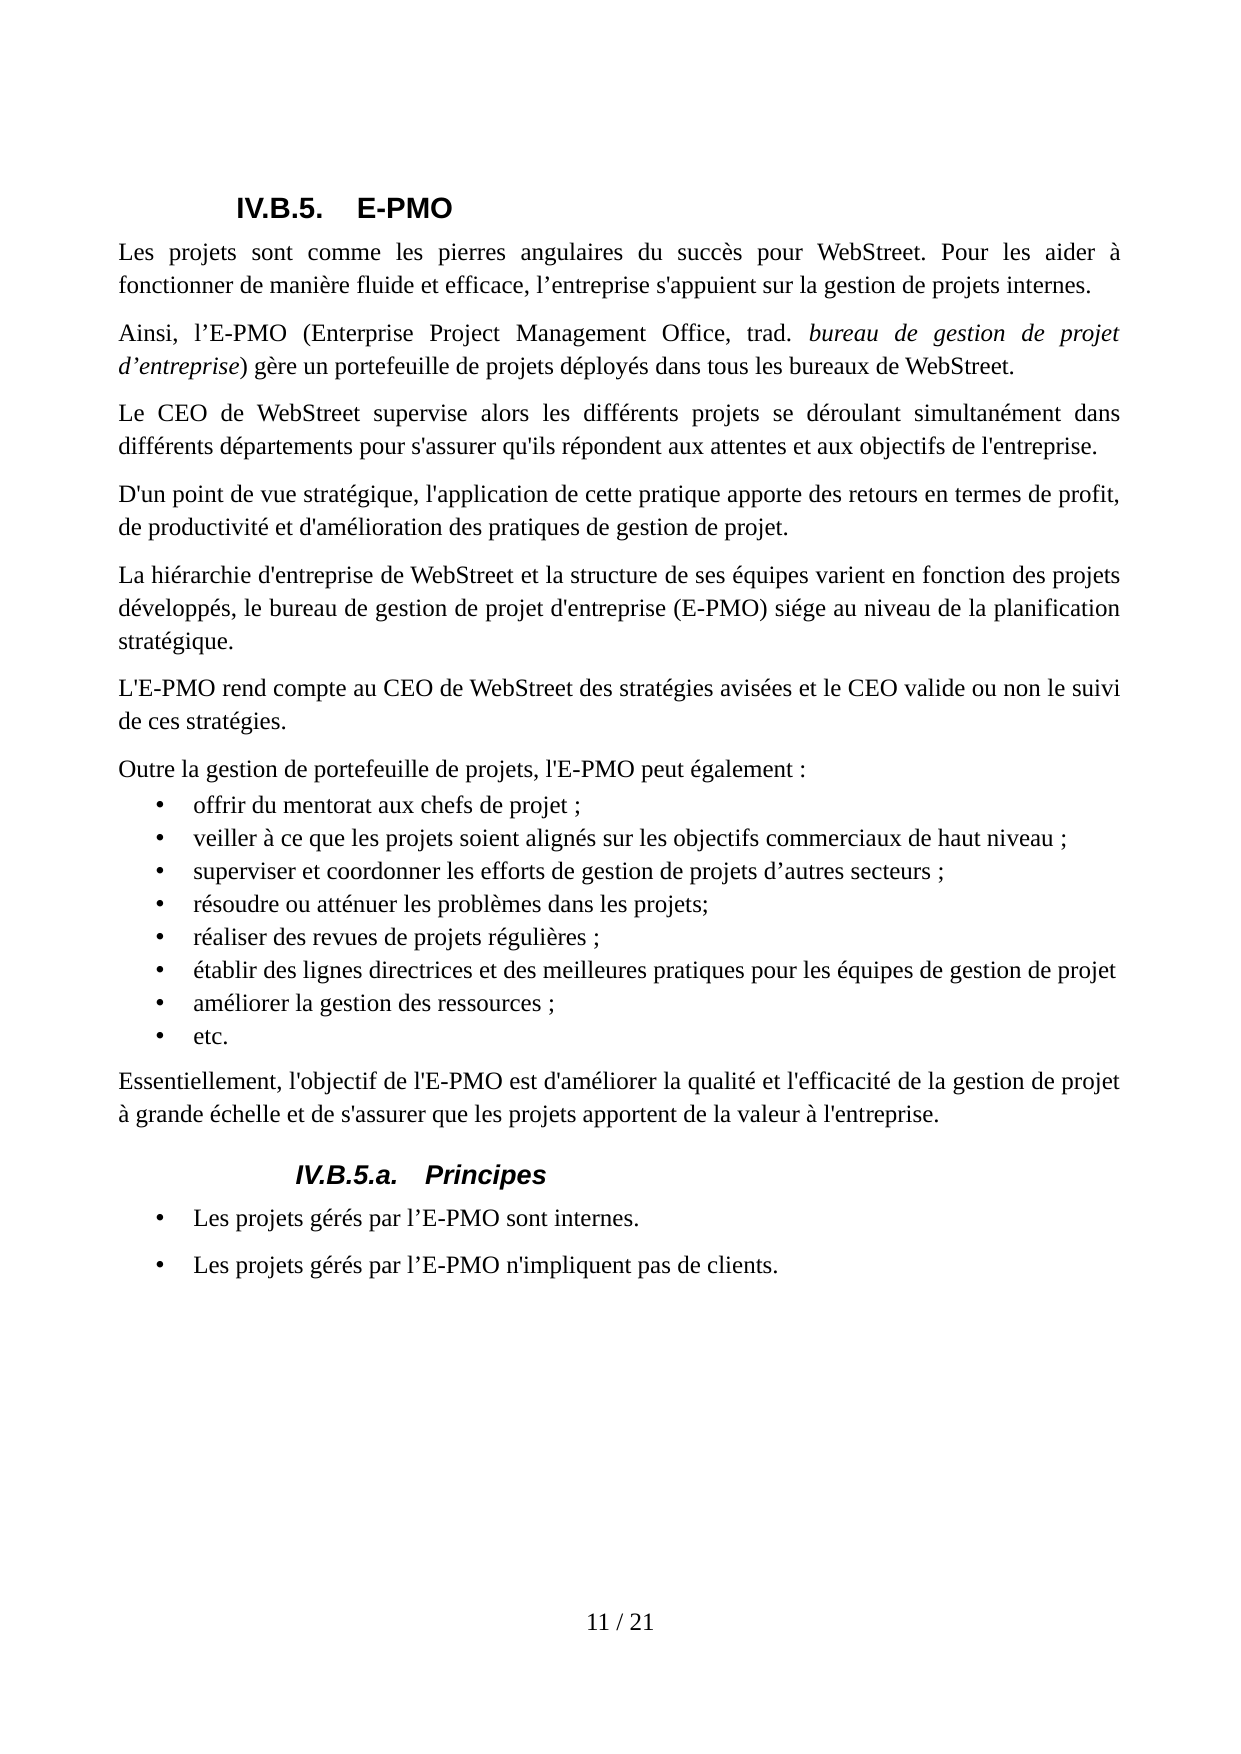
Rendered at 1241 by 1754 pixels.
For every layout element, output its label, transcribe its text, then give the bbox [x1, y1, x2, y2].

list résoudre ou atténuer les problèmes dans les projets; [156, 889, 1122, 918]
list etc. [156, 1021, 1122, 1050]
text Les projets sont comme les pierres angulaires du succès pour WebStreet. Pour les aider à fonctionner de manière fluide et efficace, l’entreprise s'appuient sur la gestion de projets internes. [118, 237, 1122, 299]
text La hiérarchie d'entreprise de WebStreet et la structure de ses équipes varient en fonction des projets développés, le bureau de gestion de projet d'entreprise (E-PMO) siége au niveau de la planification stratégique. [118, 560, 1122, 654]
text L'E-PMO rend compte au CEO de WebStreet des stratégies avisées et le CEO valide ou non le suivi de ces stratégies. [118, 673, 1122, 735]
subtitle Principes [118, 1159, 1122, 1190]
list Les projets gérés par l’E-PMO n'impliquent pas de clients. [156, 1250, 1122, 1279]
list offrir du mentorat aux chefs de projet ; [156, 790, 1122, 819]
text Essentiellement, l'objectif de l'E-PMO est d'améliorer la qualité et l'efficacité de la gestion de projet à grande échelle et de s'assurer que les projets apportent de la valeur à l'entreprise. [118, 1066, 1122, 1128]
list améliorer la gestion des ressources ; [156, 988, 1122, 1017]
text D'un point de vue stratégique, l'application de cette pratique apporte des retours en termes de profit, de productivité et d'amélioration des pratiques de gestion de projet. [118, 479, 1122, 541]
text Le CEO de WebStreet supervise alors les différents projets se déroulant simultanément dans différents départements pour s'assurer qu'ils répondent aux attentes et aux objectifs de l'entreprise. [118, 398, 1122, 460]
list veiller à ce que les projets soient alignés sur les objectifs commerciaux de haut niveau ; [156, 823, 1122, 852]
list réaliser des revues de projets régulières ; [156, 922, 1122, 951]
list superviser et coordonner les efforts de gestion de projets d’autres secteurs ; [156, 856, 1122, 885]
text Ainsi, l’E-PMO (Enterprise Project Management Office, trad. bureau de gestion de projet d’entreprise) gère un portefeuille de projets déployés dans tous les bureaux de WebStreet. [118, 318, 1122, 379]
list Les projets gérés par l’E-PMO sont internes. [156, 1203, 1122, 1231]
list établir des lignes directrices et des meilleures pratiques pour les équipes de gestion de projet [156, 955, 1122, 984]
text Outre la gestion de portefeuille de projets, l'E-PMO peut également : [118, 754, 1122, 783]
subtitle E-PMO [118, 191, 1122, 225]
